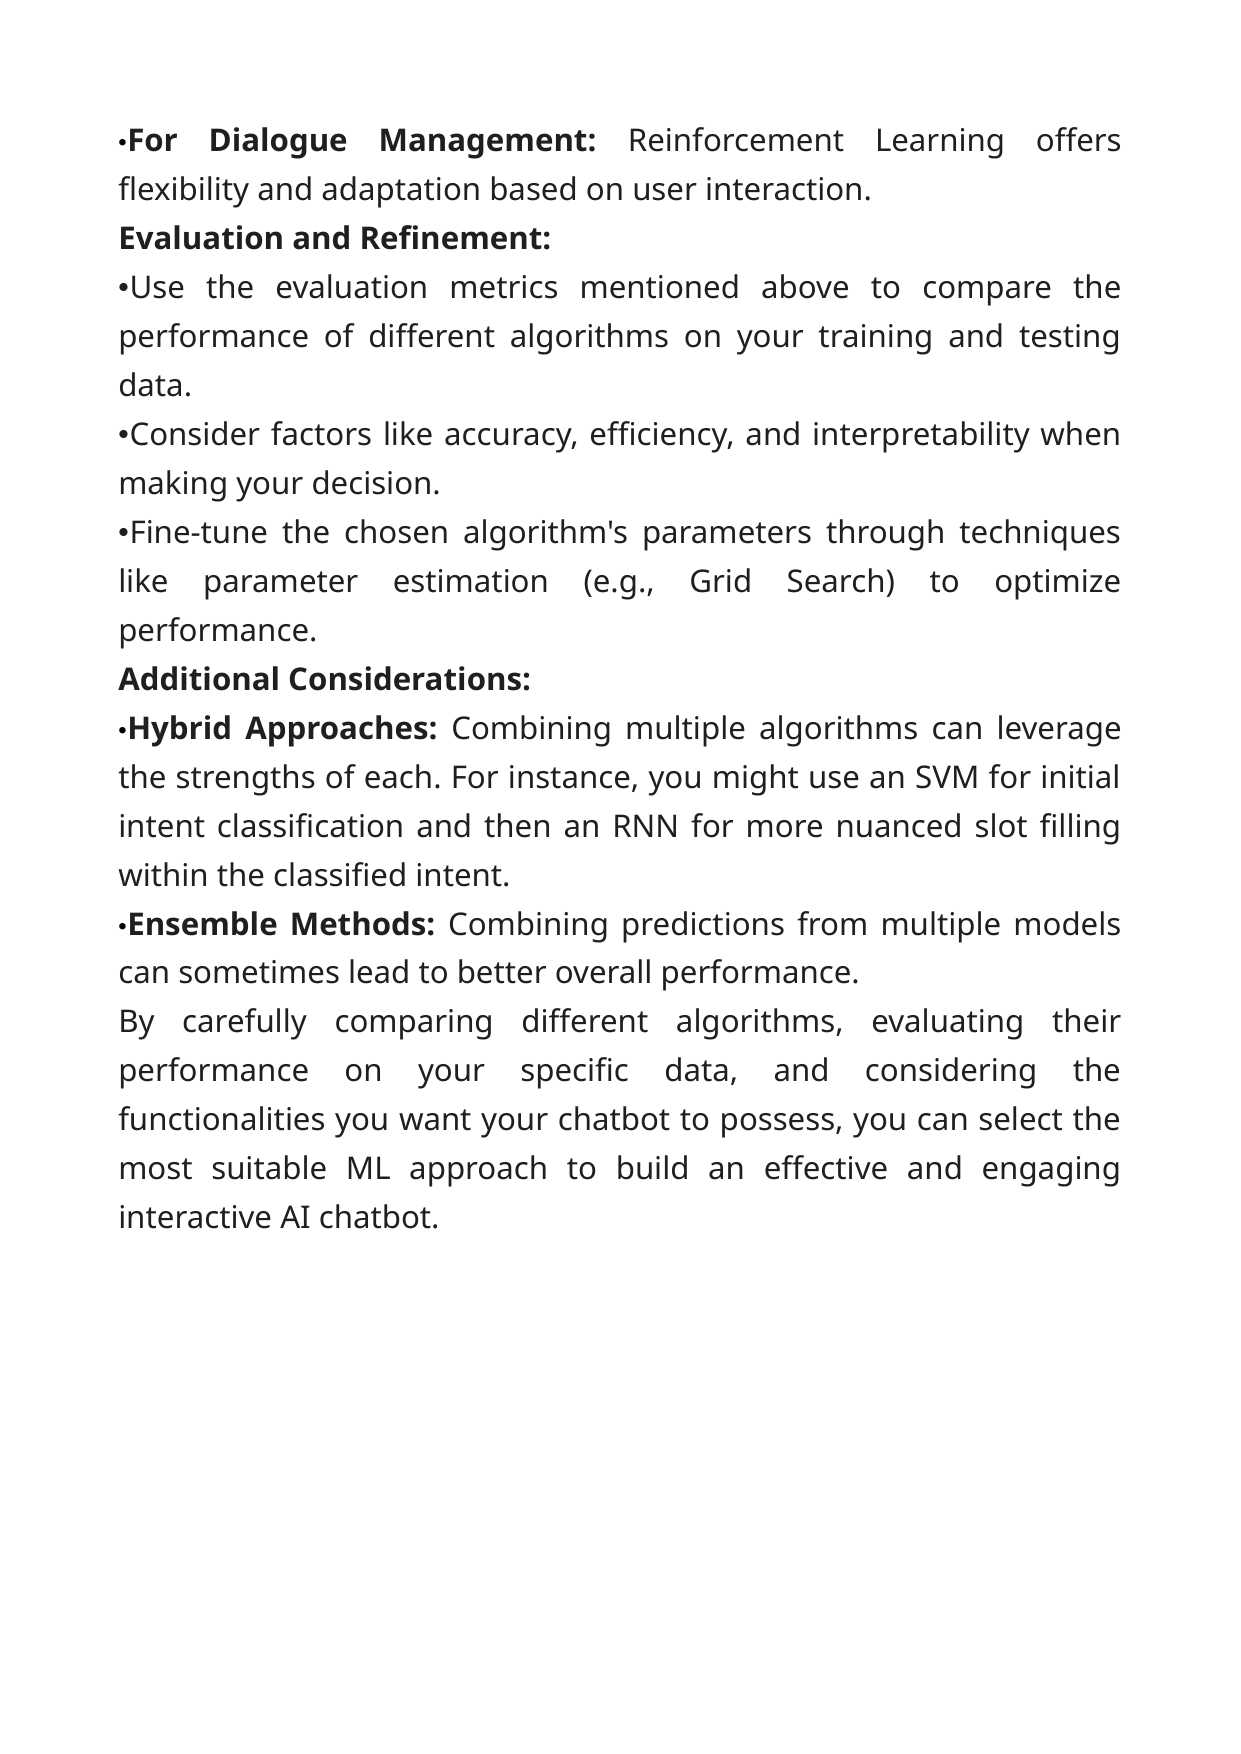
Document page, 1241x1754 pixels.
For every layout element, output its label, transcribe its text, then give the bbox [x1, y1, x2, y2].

list Use the evaluation metrics mentioned above to compare the performance of different algorithms on your training and testing data. [118, 265, 1122, 406]
text Additional Considerations: [118, 657, 1122, 699]
text By carefully comparing different algorithms, evaluating their performance on your specific data, and considering the functionalities you want your chatbot to possess, you can select the most suitable ML approach to build an effective and engaging interactive AI chatbot. [118, 999, 1122, 1238]
list Fine-tune the chosen algorithm's parameters through techniques like parameter estimation (e.g., Grid Search) to optimize performance. [118, 510, 1122, 650]
list For Dialogue Management: Reinforcement Learning offers flexibility and adaptation based on user interaction. [118, 118, 1122, 210]
text Evaluation and Refinement: [118, 216, 1122, 259]
list Ensemble Methods: Combining predictions from multiple models can sometimes lead to better overall performance. [118, 901, 1122, 993]
list Consider factors like accuracy, efficiency, and interpretability when making your decision. [118, 412, 1122, 503]
list Hybrid Approaches: Combining multiple algorithms can leverage the strengths of each. For instance, you might use an SVM for initial intent classification and then an RNN for more nuanced slot filling within the classified intent. [118, 706, 1122, 895]
